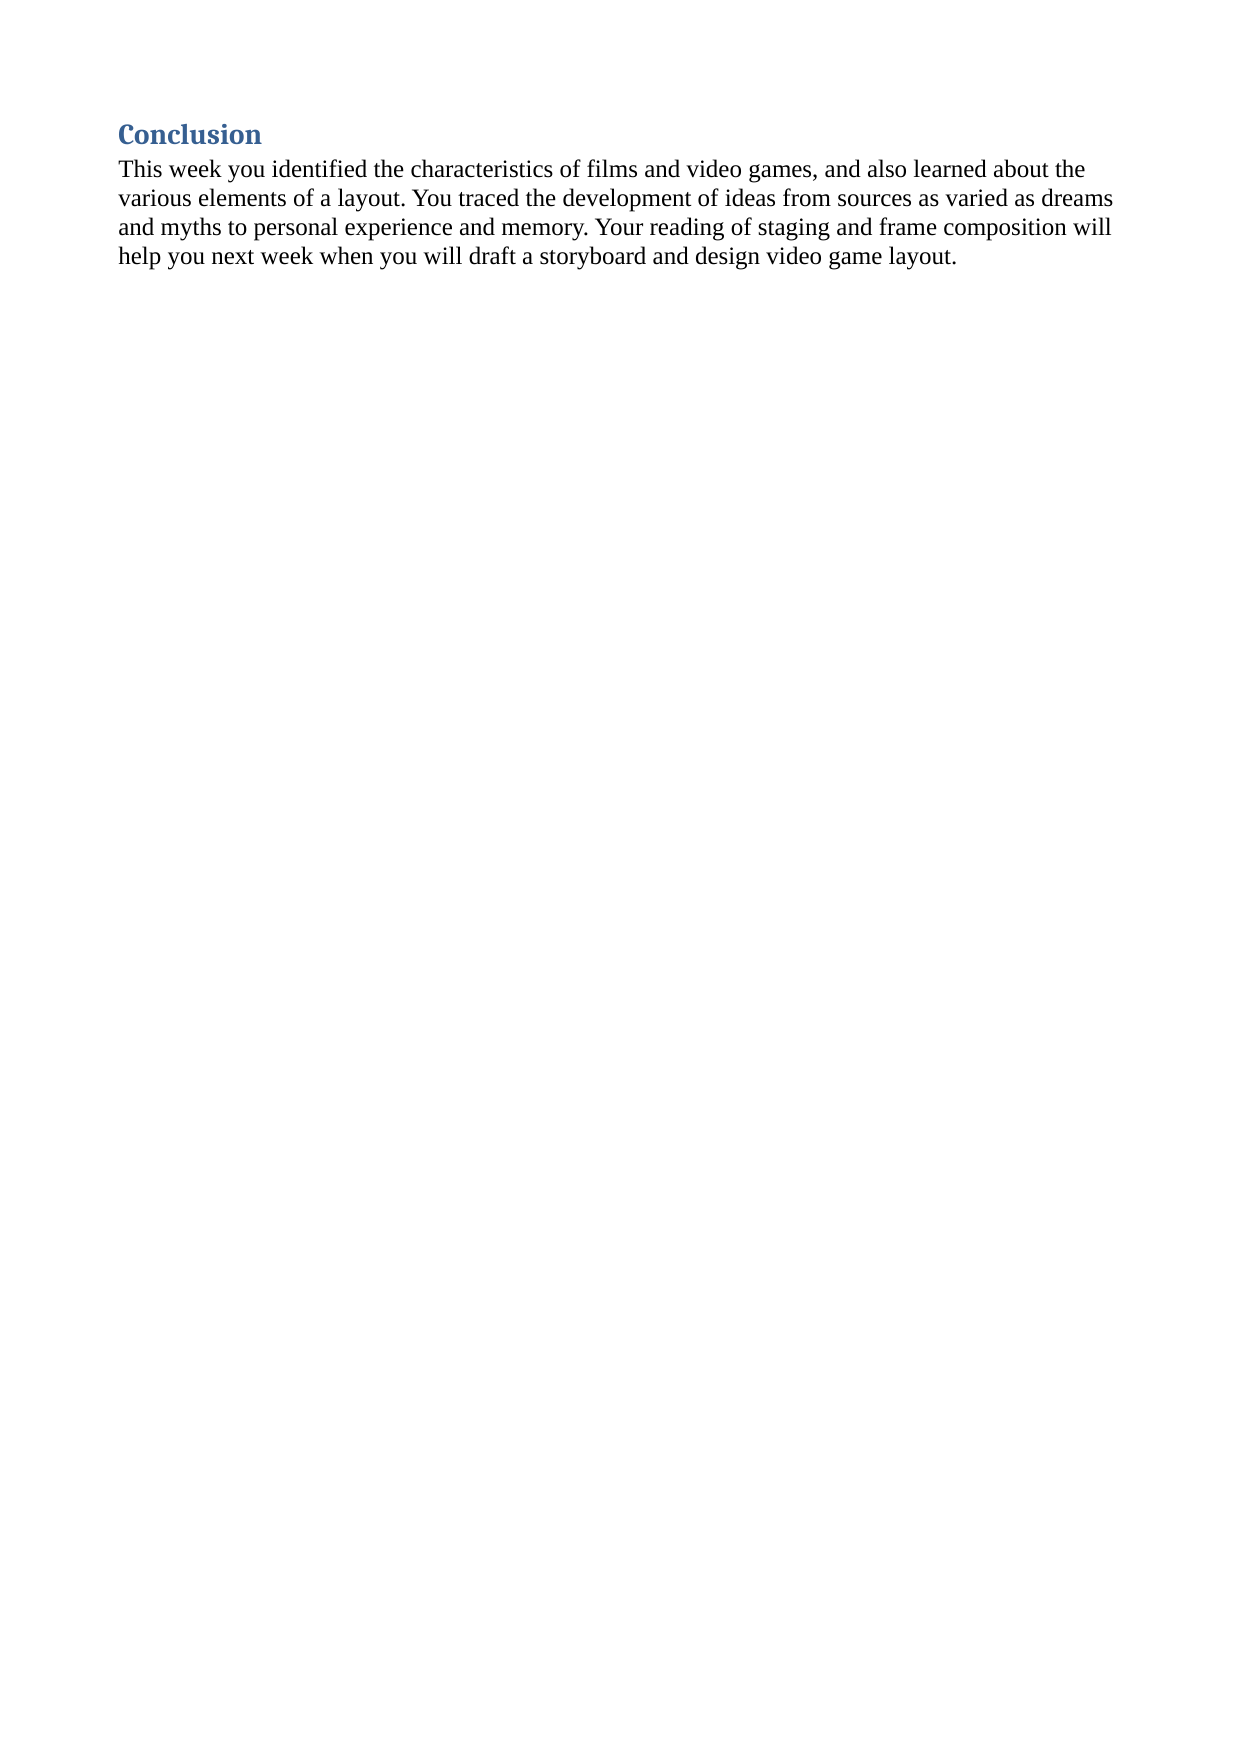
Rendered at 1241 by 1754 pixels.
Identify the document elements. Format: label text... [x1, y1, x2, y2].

subtitle Conclusion [118, 118, 1122, 152]
text This week you identified the characteristics of films and video games, and also learned about the various elements of a layout. You traced the development of ideas from sources as varied as dreams and myths to personal experience and memory. Your reading of staging and frame composition will help you next week when you will draft a storyboard and design video game layout. [118, 154, 1122, 269]
